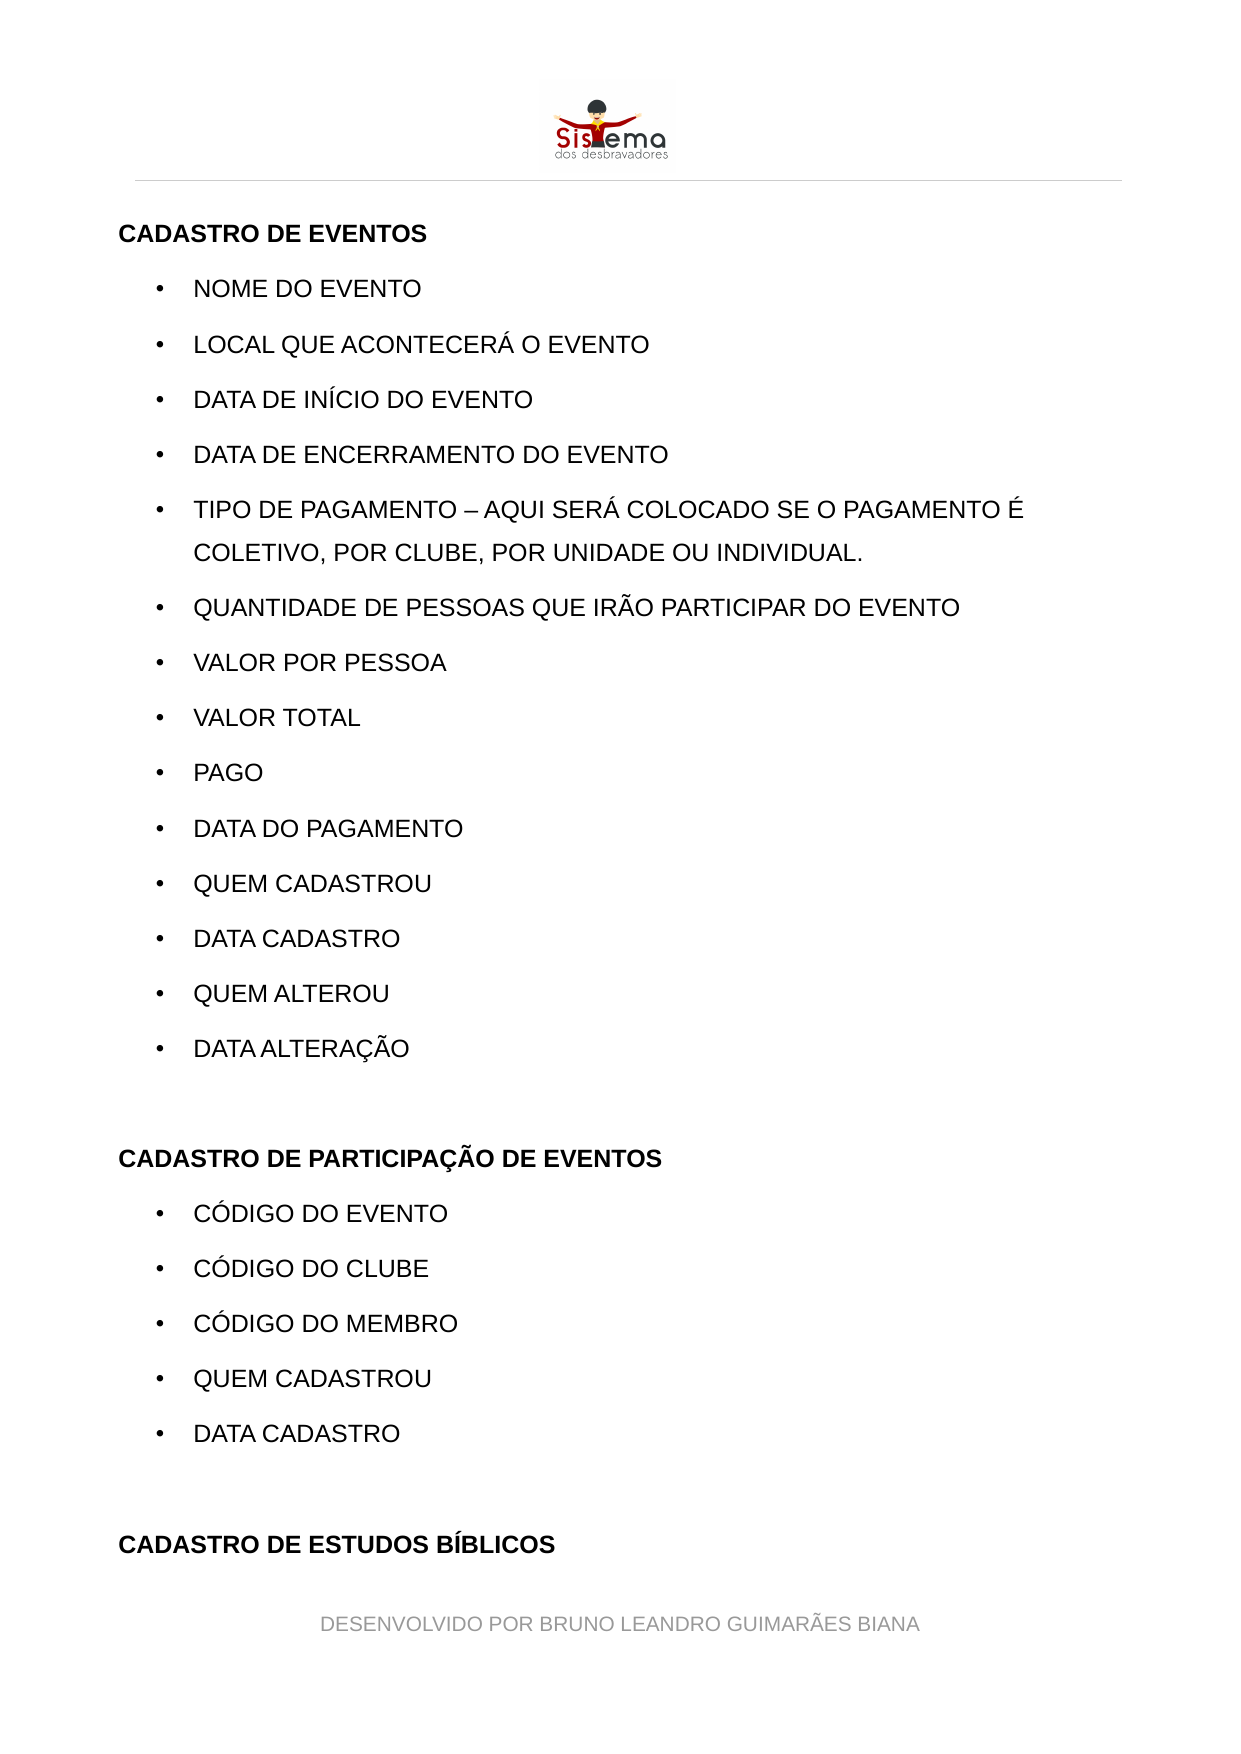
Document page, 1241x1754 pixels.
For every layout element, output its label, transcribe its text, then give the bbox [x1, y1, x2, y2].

list DATA CADASTRO [156, 924, 1122, 953]
list QUANTIDADE DE PESSOAS QUE IRÃO PARTICIPAR DO EVENTO [156, 593, 1122, 622]
text CADASTRO DE EVENTOS [118, 219, 1122, 248]
list QUEM ALTEROU [156, 979, 1122, 1008]
text CADASTRO DE PARTICIPAÇÃO DE EVENTOS [118, 1144, 1122, 1173]
picture [538, 79, 677, 173]
list CÓDIGO DO CLUBE [156, 1254, 1122, 1283]
list DATA CADASTRO [156, 1419, 1122, 1448]
list CÓDIGO DO EVENTO [156, 1199, 1122, 1228]
list VALOR POR PESSOA [156, 648, 1122, 677]
list NOME DO EVENTO [156, 274, 1122, 303]
list LOCAL QUE ACONTECERÁ O EVENTO [156, 329, 1122, 358]
list DATA DO PAGAMENTO [156, 813, 1122, 842]
list VALOR TOTAL [156, 703, 1122, 732]
list QUEM CADASTROU [156, 869, 1122, 897]
list PAGO [156, 758, 1122, 787]
text CADASTRO DE ESTUDOS BÍBLICOS [118, 1529, 1122, 1558]
list DATA DE ENCERRAMENTO DO EVENTO [156, 440, 1122, 469]
list CÓDIGO DO MEMBRO [156, 1309, 1122, 1338]
list DATA ALTERAÇÃO [156, 1034, 1122, 1063]
list QUEM CADASTROU [156, 1364, 1122, 1393]
list DATA DE INÍCIO DO EVENTO [156, 385, 1122, 413]
list TIPO DE PAGAMENTO – AQUI SERÁ COLOCADO SE O PAGAMENTO É COLETIVO, POR CLUBE, POR UNIDADE OU INDIVIDUAL. [156, 495, 1122, 567]
